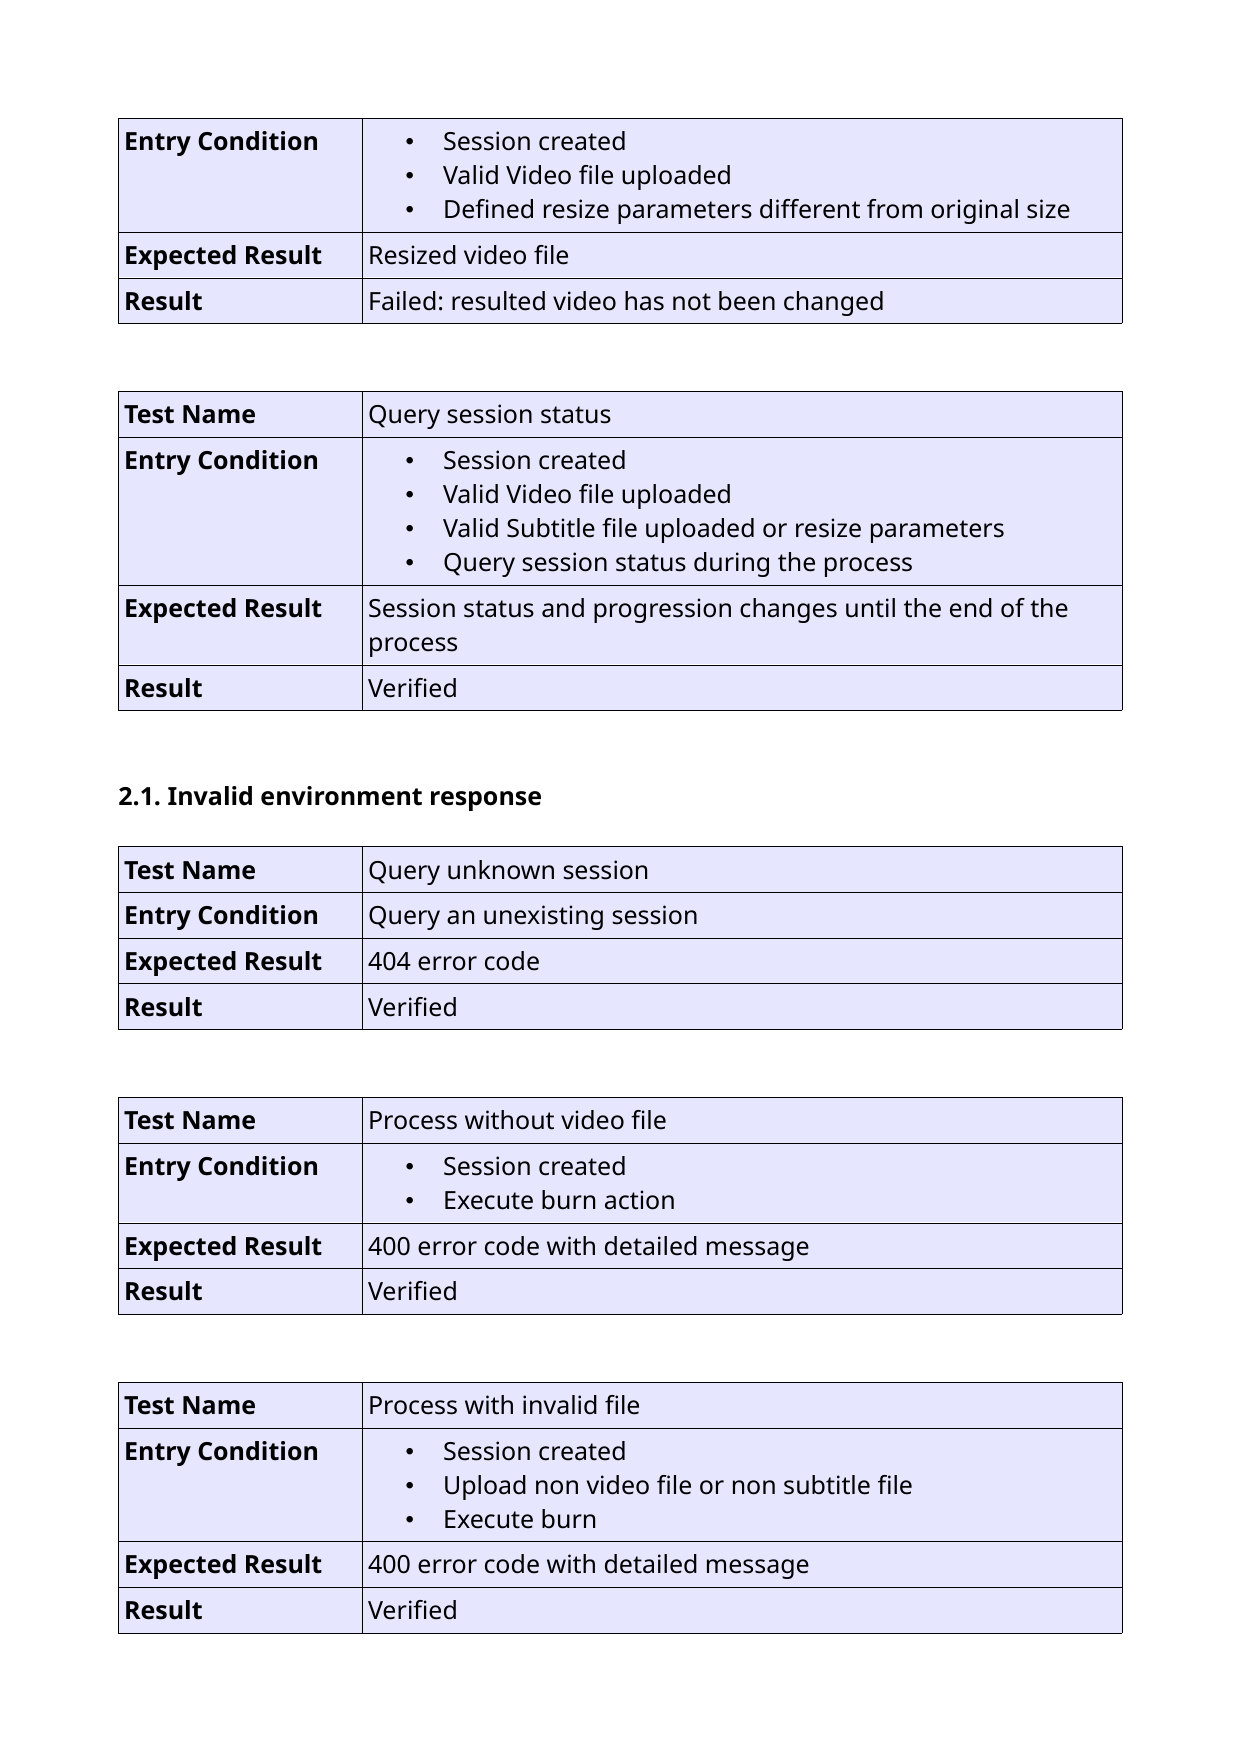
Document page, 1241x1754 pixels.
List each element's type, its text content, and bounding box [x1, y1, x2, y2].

table_cell Expected Result [119, 939, 362, 983]
table_cell Verified [363, 1588, 1122, 1633]
table_header Test Name [119, 392, 362, 437]
table_cell Result [119, 1588, 362, 1633]
table_cell Expected Result [119, 586, 362, 664]
table_header Query session status [363, 392, 1122, 437]
table_cell Result [119, 984, 362, 1029]
table_cell Session created Valid Video file uploaded Valid Subtitle file uploaded or resize parameters Query session status during the process [363, 438, 1122, 585]
table_header Test Name [119, 847, 362, 892]
table_cell Result [119, 666, 362, 710]
table_cell Entry Condition [119, 119, 362, 232]
table_cell Result [119, 1269, 362, 1314]
table_cell 400 error code with detailed message [363, 1224, 1122, 1268]
table_cell Expected Result [119, 233, 362, 277]
table_cell Verified [363, 984, 1122, 1029]
table_cell Verified [363, 666, 1122, 710]
table_cell 400 error code with detailed message [363, 1542, 1122, 1587]
table_cell Session status and progression changes until the end of the process [363, 586, 1122, 664]
table_cell Session created Execute burn action [363, 1144, 1122, 1222]
table_header Test Name [119, 1383, 362, 1428]
table_header Process with invalid file [363, 1383, 1122, 1428]
table_cell 404 error code [363, 939, 1122, 983]
table_cell Expected Result [119, 1542, 362, 1587]
table_cell Session created Valid Video file uploaded Defined resize parameters different from original size [363, 119, 1122, 232]
table_cell Failed: resulted video has not been changed [363, 279, 1122, 323]
table_cell Entry Condition [119, 1144, 362, 1222]
table_cell Result [119, 279, 362, 323]
table_cell Entry Condition [119, 893, 362, 938]
table_cell Query an unexisting session [363, 893, 1122, 938]
text 2.1. Invalid environment response [118, 778, 1122, 812]
table_header Test Name [119, 1098, 362, 1143]
table_cell Session created Upload non video file or non subtitle file Execute burn [363, 1429, 1122, 1541]
table_header Process without video file [363, 1098, 1122, 1143]
table_header Query unknown session [363, 847, 1122, 892]
table_cell Resized video file [363, 233, 1122, 277]
table_cell Entry Condition [119, 1429, 362, 1541]
table_cell Verified [363, 1269, 1122, 1314]
table_cell Expected Result [119, 1224, 362, 1268]
table_cell Entry Condition [119, 438, 362, 585]
